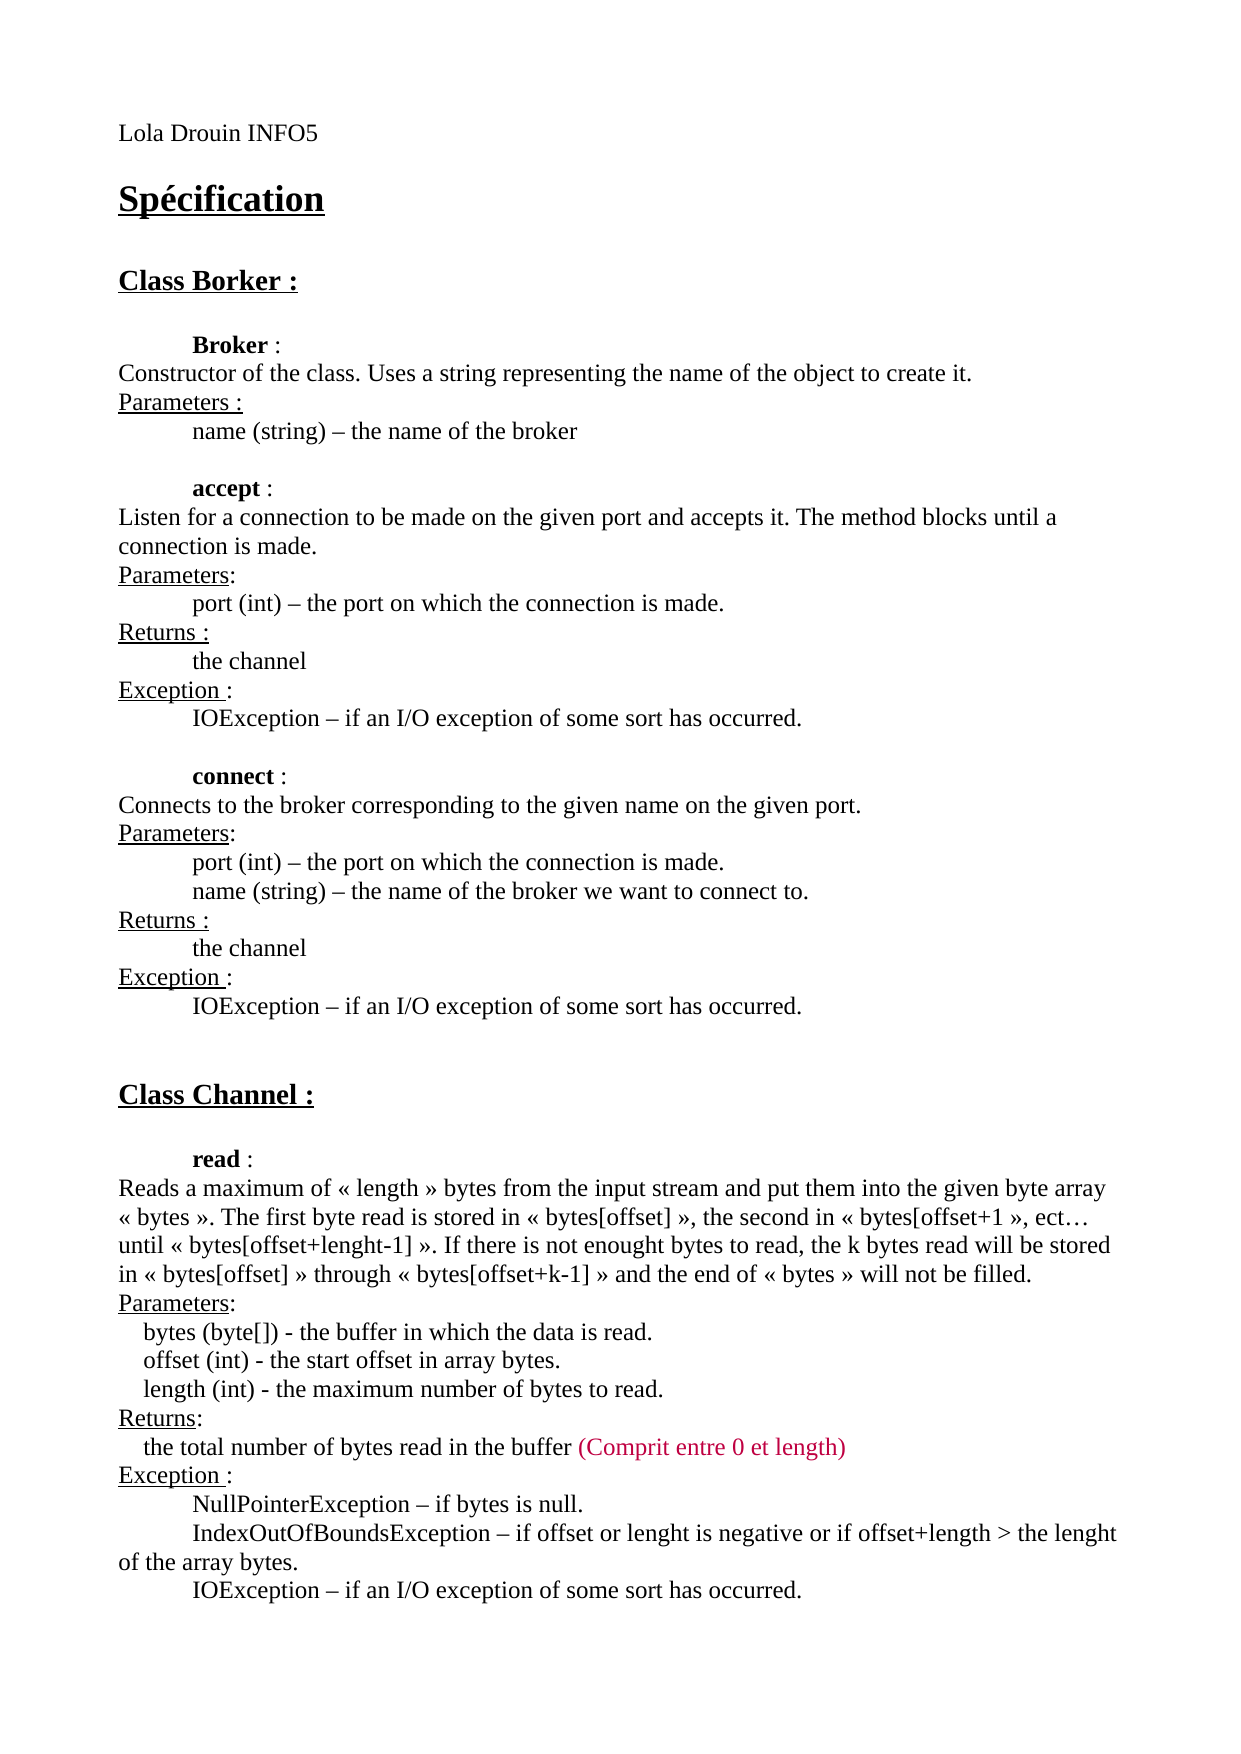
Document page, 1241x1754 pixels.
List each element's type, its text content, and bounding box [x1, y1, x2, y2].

text connect : [118, 761, 1122, 790]
text Returns : [118, 905, 1122, 933]
text the channel [118, 646, 1122, 675]
text Broker : [118, 330, 1122, 358]
text port (int) – the port on which the connection is made. [118, 847, 1122, 876]
text IOException – if an I/O exception of some sort has occurred. [118, 703, 1122, 732]
text Parameters : [118, 387, 1122, 416]
text Exception : [118, 1461, 1122, 1489]
text Parameters: [118, 560, 1122, 588]
text Constructor of the class. Uses a string representing the name of the object to create it. [118, 358, 1122, 387]
text Spécification [118, 176, 1122, 219]
text name (string) – the name of the broker we want to connect to. [118, 876, 1122, 905]
text Class Borker : [118, 263, 1122, 296]
text Listen for a connection to be made on the given port and accepts it. The method blocks until a connection is made. [118, 502, 1122, 560]
text name (string) – the name of the broker [118, 416, 1122, 445]
text Exception : [118, 675, 1122, 703]
text Returns: [118, 1403, 1122, 1432]
text Parameters: [118, 818, 1122, 847]
text Exception : [118, 962, 1122, 991]
text accept : [118, 473, 1122, 502]
text IndexOutOfBoundsException – if offset or lenght is negative or if offset+length > the lenght of the array bytes. [118, 1518, 1122, 1576]
text length (int) - the maximum number of bytes to read. [118, 1374, 1122, 1403]
text bytes (byte[]) - the buffer in which the data is read. [118, 1317, 1122, 1346]
text Reads a maximum of « length » bytes from the input stream and put them into the given byte array « bytes ». The first byte read is stored in « bytes[offset] », the second in « bytes[offset+1 », ect… until « bytes[offset+lenght-1] ». If there is not enought bytes to read, the k bytes read will be stored in « bytes[offset] » through « bytes[offset+k-1] » and the end of « bytes » will not be filled. [118, 1173, 1122, 1288]
text port (int) – the port on which the connection is made. [118, 588, 1122, 617]
text IOException – if an I/O exception of some sort has occurred. [118, 1576, 1122, 1604]
text NullPointerException – if bytes is null. [118, 1489, 1122, 1518]
text Parameters: [118, 1288, 1122, 1317]
text Connects to the broker corresponding to the given name on the given port. [118, 790, 1122, 818]
text IOException – if an I/O exception of some sort has occurred. [118, 991, 1122, 1020]
text offset (int) - the start offset in array bytes. [118, 1346, 1122, 1374]
text the channel [118, 933, 1122, 962]
text read : [118, 1144, 1122, 1173]
text Class Channel : [118, 1077, 1122, 1111]
text Returns : [118, 617, 1122, 646]
text the total number of bytes read in the buffer (Comprit entre 0 et length) [118, 1432, 1122, 1461]
